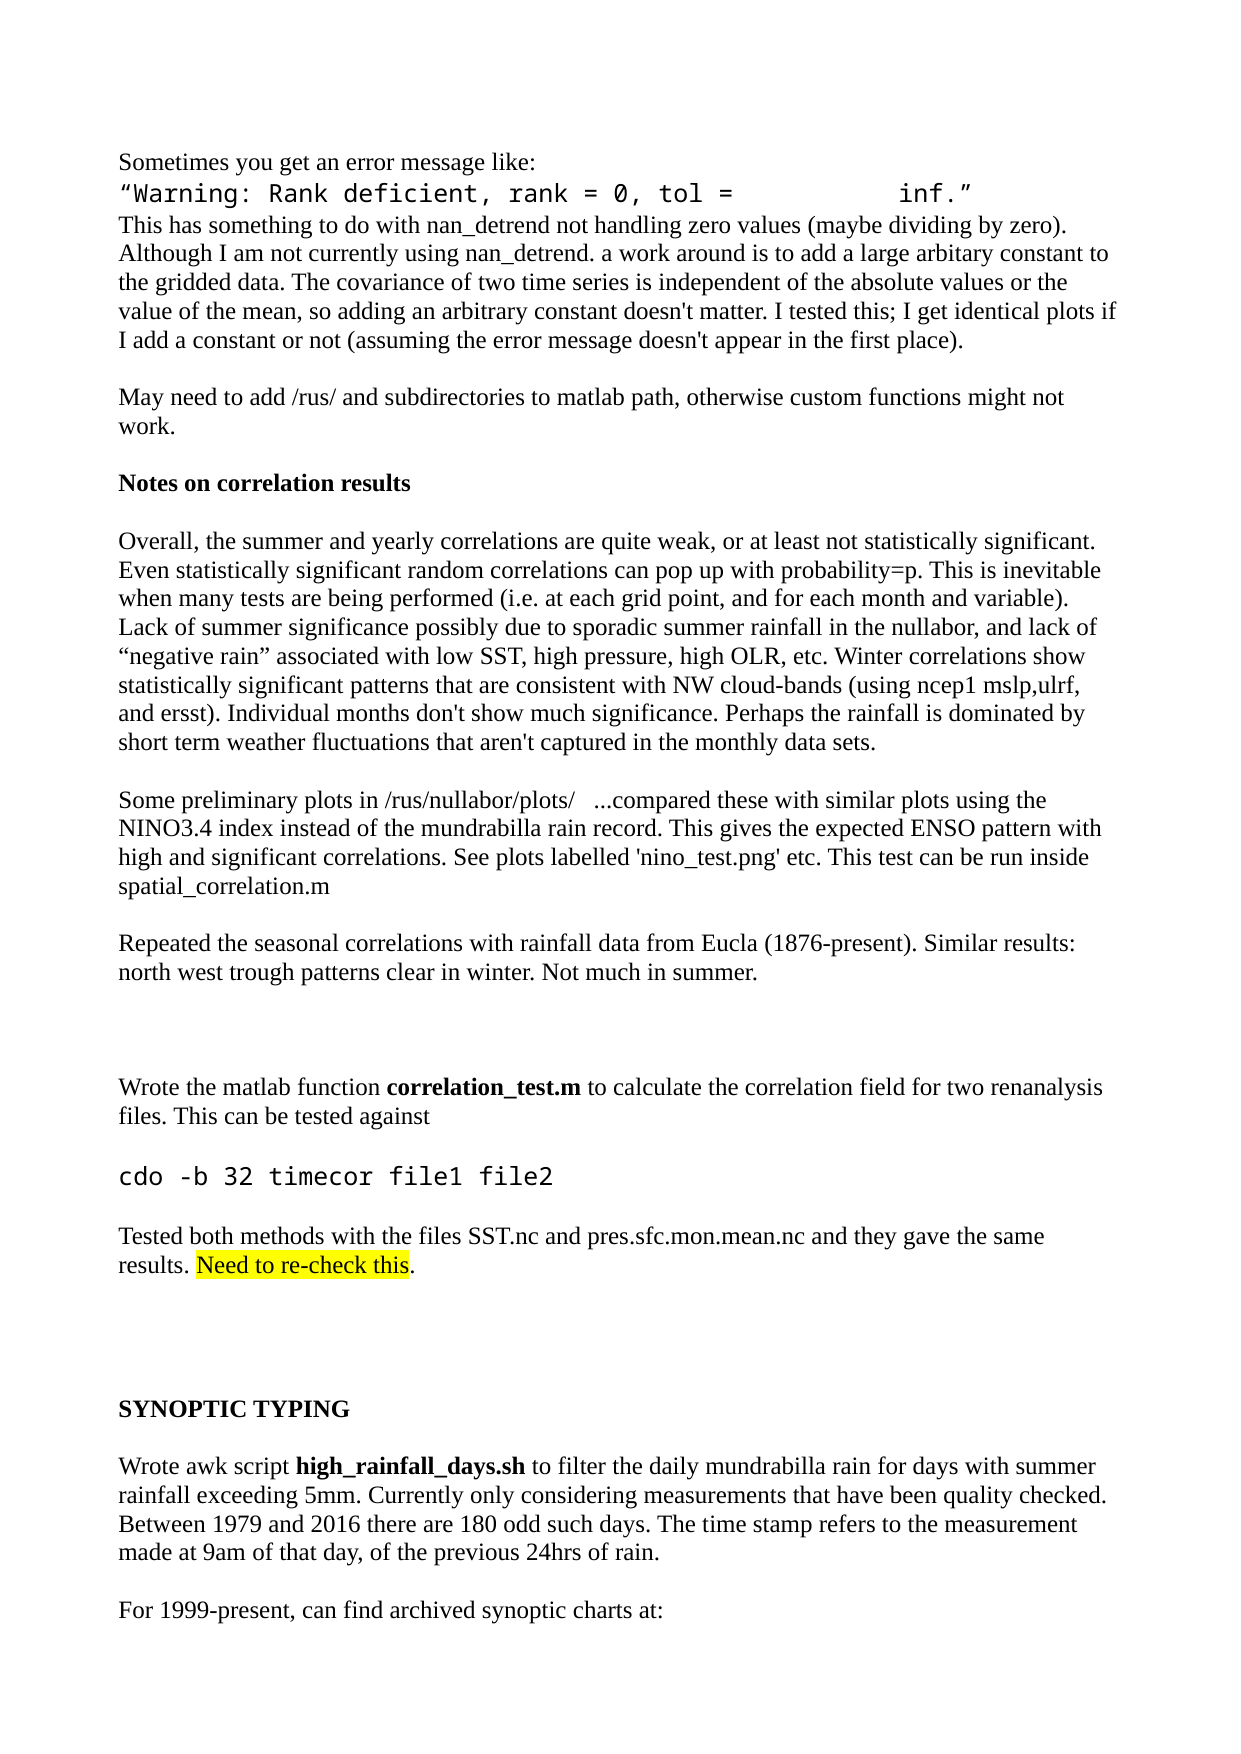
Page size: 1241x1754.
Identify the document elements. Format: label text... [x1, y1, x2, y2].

text cdo -b 32 timecor file1 file2 [118, 1158, 1122, 1192]
text Repeated the seasonal correlations with rainfall data from Eucla (1876-present). Similar results: north west trough patterns clear in winter. Not much in summer. [118, 928, 1122, 986]
text This has something to do with nan_detrend not handling zero values (maybe dividing by zero). Although I am not currently using nan_detrend. a work around is to add a large arbitary constant to the gridded data. The covariance of two time series is independent of the absolute values or the value of the mean, so adding an arbitrary constant doesn't matter. I tested this; I get identical plots if I add a constant or not (assuming the error message doesn't appear in the first place). [118, 210, 1122, 353]
text SYNOPTIC TYPING [118, 1394, 1122, 1422]
text Wrote awk script high_rainfall_days.sh to filter the daily mundrabilla rain for days with summer rainfall exceeding 5mm. Currently only considering measurements that have been quality checked. Between 1979 and 2016 there are 180 odd such days. The time stamp refers to the measurement made at 9am of that day, of the previous 24hrs of rain. For 1999-present, can find archived synoptic charts at: [118, 1451, 1122, 1624]
text Tested both methods with the files SST.nc and pres.sfc.mon.mean.nc and they gave the same results. Need to re-check this. [118, 1221, 1122, 1279]
text Overall, the summer and yearly correlations are quite weak, or at least not statistically significant. Even statistically significant random correlations can pop up with probability=p. This is inevitable when many tests are being performed (i.e. at each grid point, and for each month and variable). Lack of summer significance possibly due to sporadic summer rainfall in the nullabor, and lack of “negative rain” associated with low SST, high pressure, high OLR, etc. Winter correlations show statistically significant patterns that are consistent with NW cloud-bands (using ncep1 mslp,ulrf, and ersst). Individual months don't show much significance. Perhaps the rainfall is dominated by short term weather fluctuations that aren't captured in the monthly data sets. [118, 526, 1122, 756]
text Wrote the matlab function correlation_test.m to calculate the correlation field for two renanalysis files. This can be tested against [118, 1072, 1122, 1130]
text May need to add /rus/ and subdirectories to matlab path, otherwise custom functions might not work. [118, 382, 1122, 440]
text Some preliminary plots in /rus/nullabor/plots/ ...compared these with similar plots using the NINO3.4 index instead of the mundrabilla rain record. This gives the expected ENSO pattern with high and significant correlations. See plots labelled 'nino_test.png' etc. This test can be run inside spatial_correlation.m [118, 785, 1122, 900]
text Sometimes you get an error message like: [118, 147, 1122, 176]
text “Warning: Rank deficient, rank = 0, tol = inf.” [118, 176, 1122, 210]
text Notes on correlation results [118, 468, 1122, 497]
